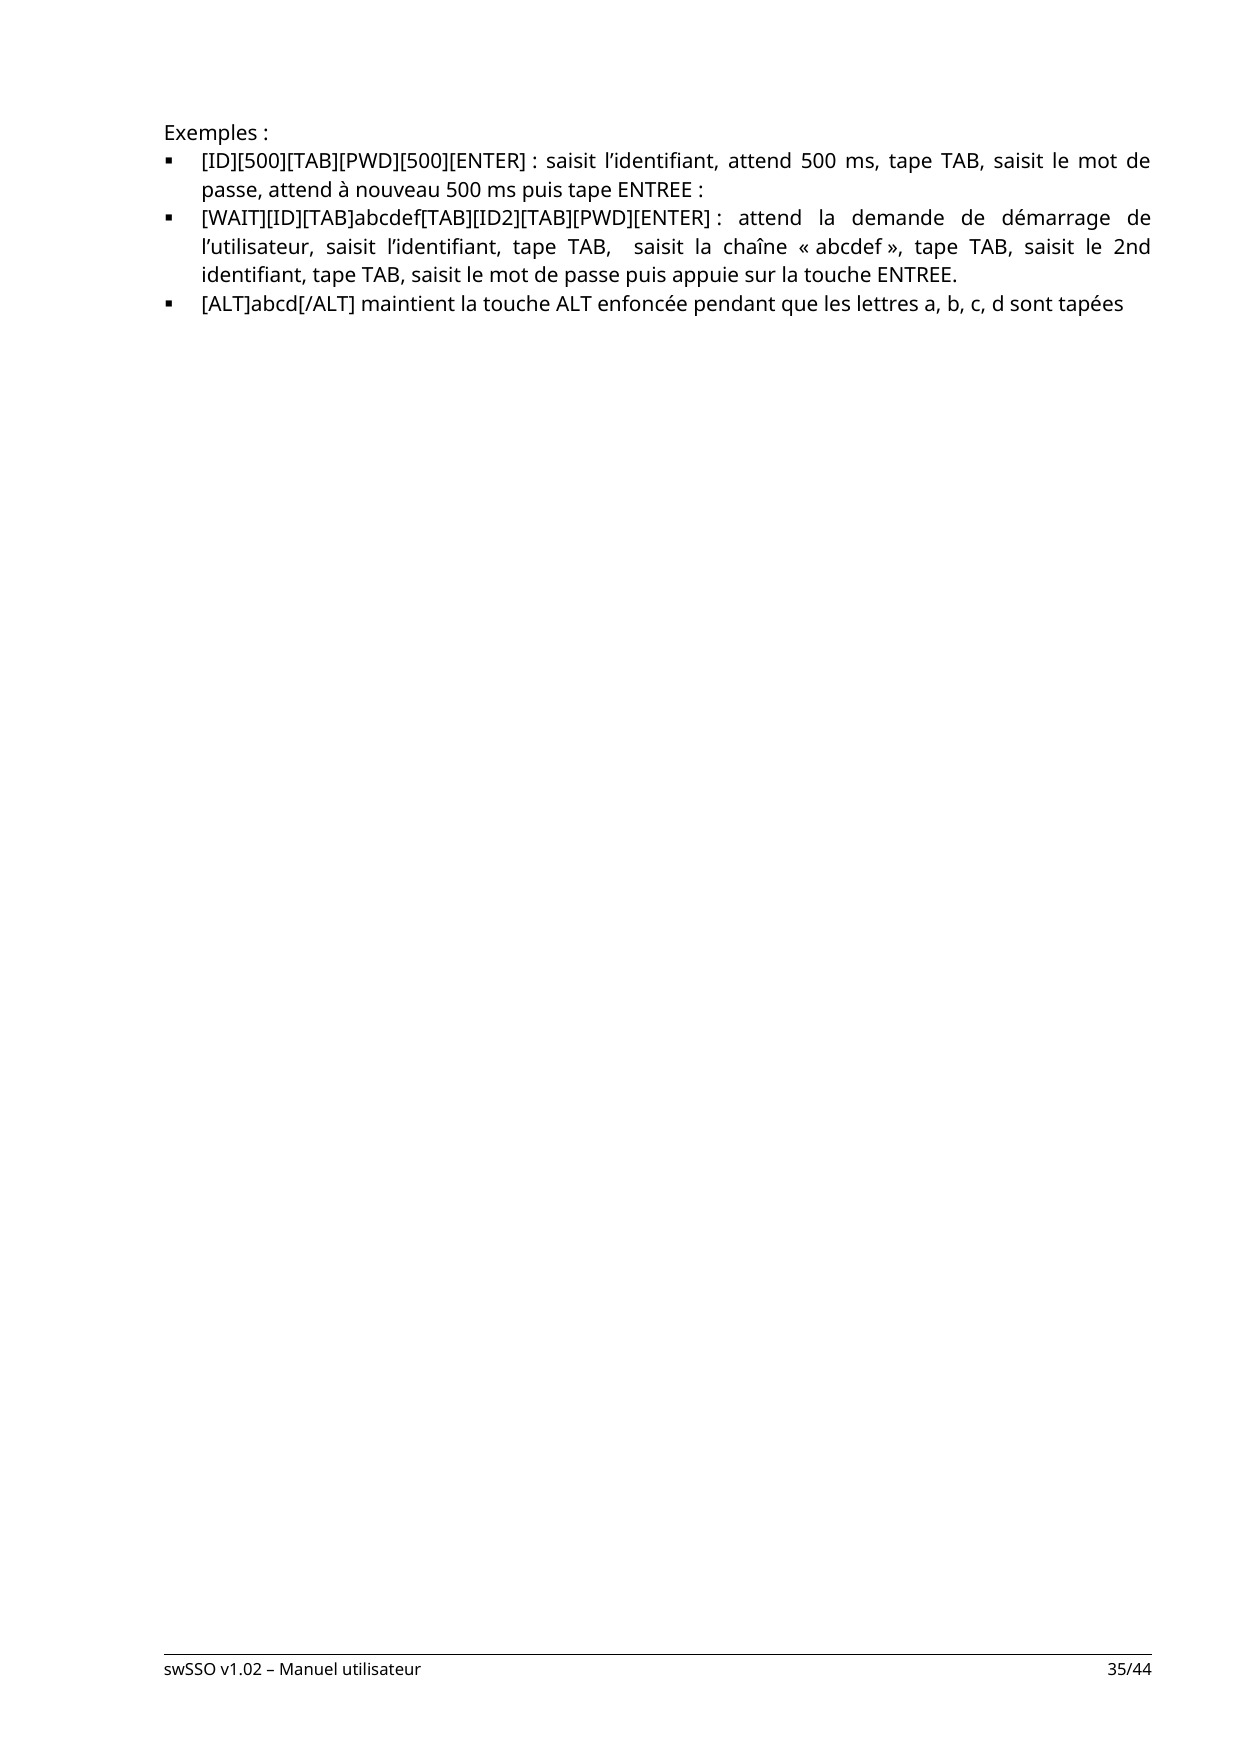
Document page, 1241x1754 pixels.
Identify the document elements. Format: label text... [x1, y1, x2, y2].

list [ID][500][TAB][PWD][500][ENTER] : saisit l’identifiant, attend 500 ms, tape TAB, saisit le mot de passe, attend à nouveau 500 ms puis tape ENTREE : [164, 147, 1152, 203]
text Exemples : [164, 118, 1152, 147]
list [WAIT][ID][TAB]abcdef[TAB][ID2][TAB][PWD][ENTER] : attend la demande de démarrage de l’utilisateur, saisit l’identifiant, tape TAB, saisit la chaîne « abcdef », tape TAB, saisit le 2nd identifiant, tape TAB, saisit le mot de passe puis appuie sur la touche ENTREE. [164, 203, 1152, 289]
list [ALT]abcd[/ALT] maintient la touche ALT enfoncée pendant que les lettres a, b, c, d sont tapées [164, 289, 1152, 317]
